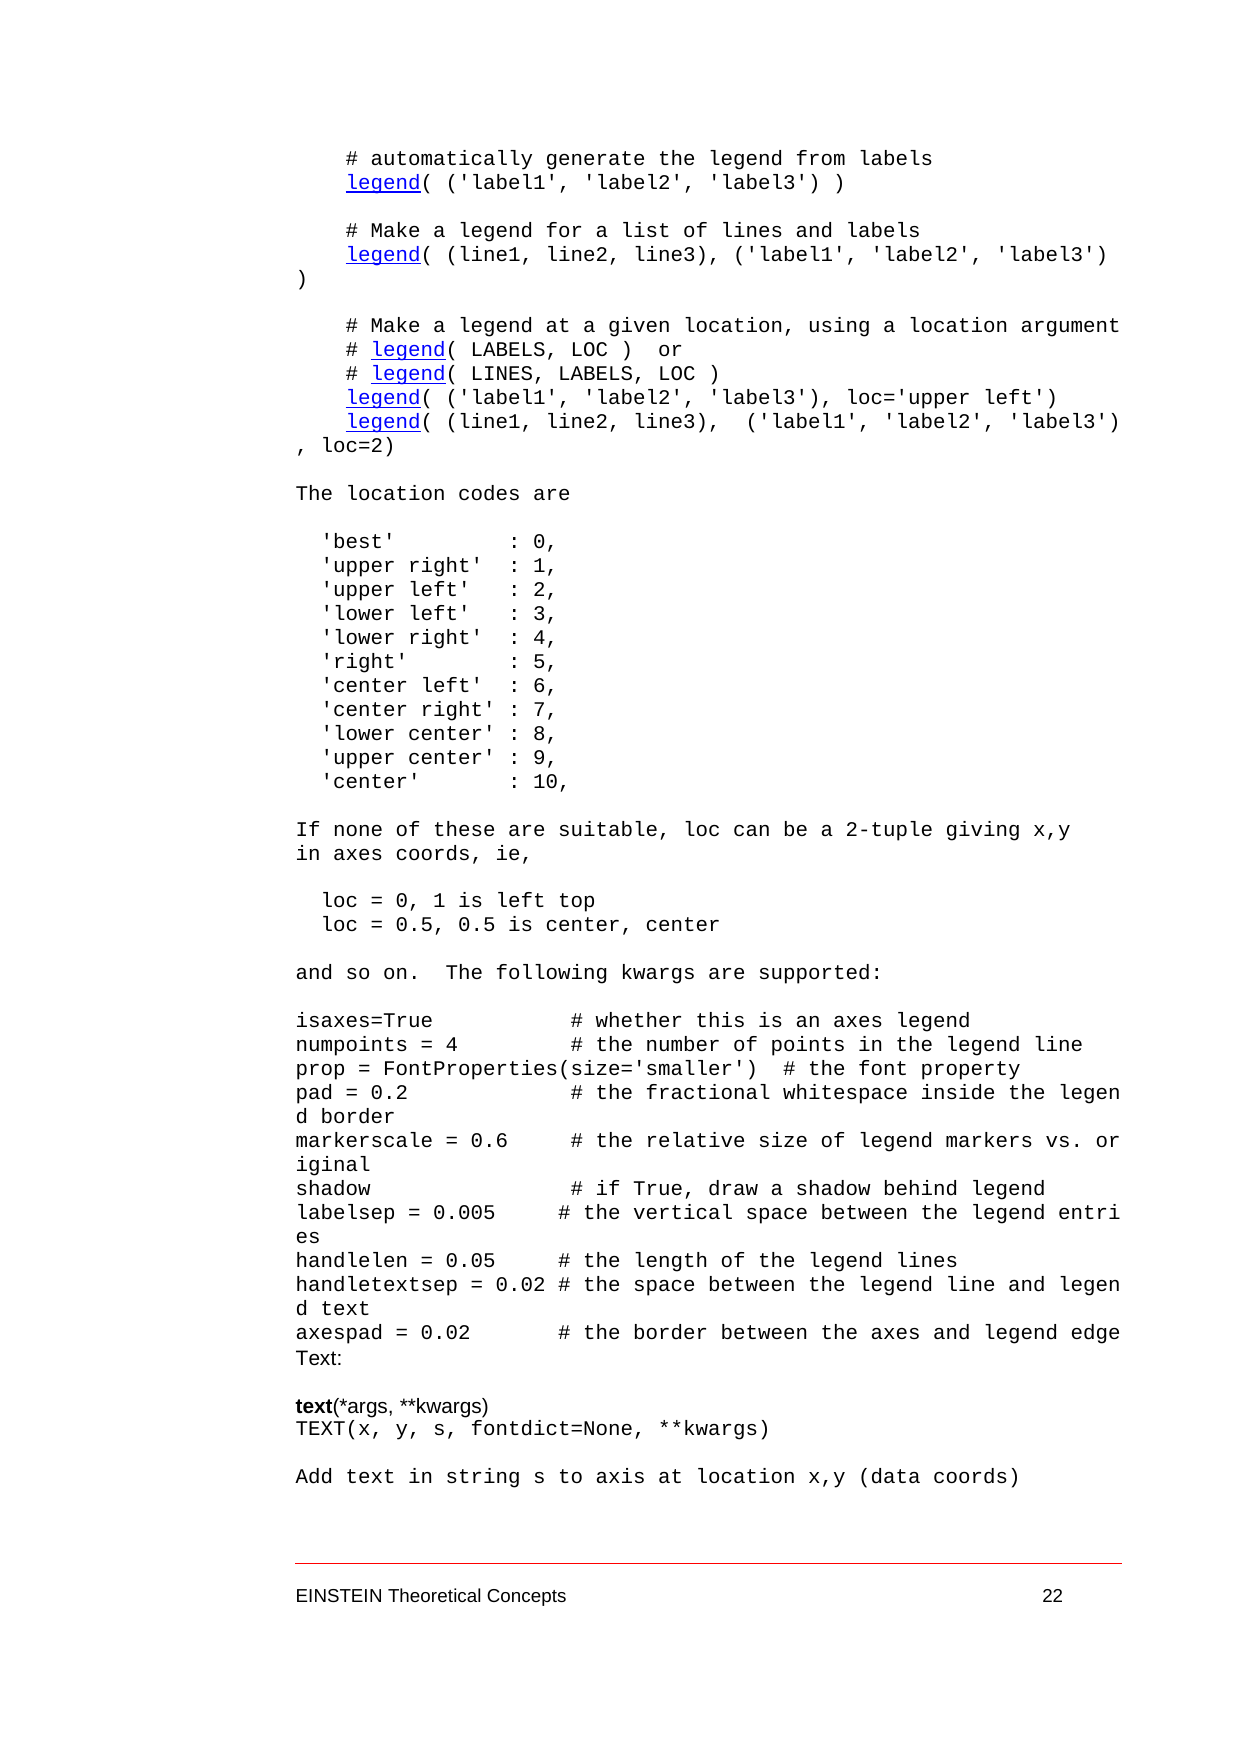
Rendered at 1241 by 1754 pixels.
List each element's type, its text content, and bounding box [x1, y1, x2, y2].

text Text: [295, 1346, 1122, 1370]
text # automatically generate the legend from labels legend( ('label1', 'label2', 'label3') ) # Make a legend for a list of lines and labels legend( (line1, line2, line3), ('label1', 'label2', 'label3') ) # Make a legend at a given location, using a location argument # legend( LABELS, LOC ) or # legend( LINES, LABELS, LOC ) legend( ('label1', 'label2', 'label3'), loc='upper left') legend( (line1, line2, line3), ('label1', 'label2', 'label3'), loc=2) The location codes are 'best' : 0, 'upper right' : 1, 'upper left' : 2, 'lower left' : 3, 'lower right' : 4, 'right' : 5, 'center left' : 6, 'center right' : 7, 'lower center' : 8, 'upper center' : 9, 'center' : 10, If none of these are suitable, loc can be a 2-tuple giving x,y in axes coords, ie, loc = 0, 1 is left top loc = 0.5, 0.5 is center, center and so on. The following kwargs are supported: isaxes=True # whether this is an axes legend numpoints = 4 # the number of points in the legend line prop = FontProperties(size='smaller') # the font property pad = 0.2 # the fractional whitespace inside the legend border markerscale = 0.6 # the relative size of legend markers vs. original shadow # if True, draw a shadow behind legend labelsep = 0.005 # the vertical space between the legend entries handlelen = 0.05 # the length of the legend lines handletextsep = 0.02 # the space between the legend line and legend text axespad = 0.02 # the border between the axes and legend edge [295, 148, 1122, 1346]
text text(*args, **kwargs) [295, 1394, 1122, 1418]
text TEXT(x, y, s, fontdict=None, **kwargs) Add text in string s to axis at location x,y (data coords) [295, 1418, 1122, 1514]
